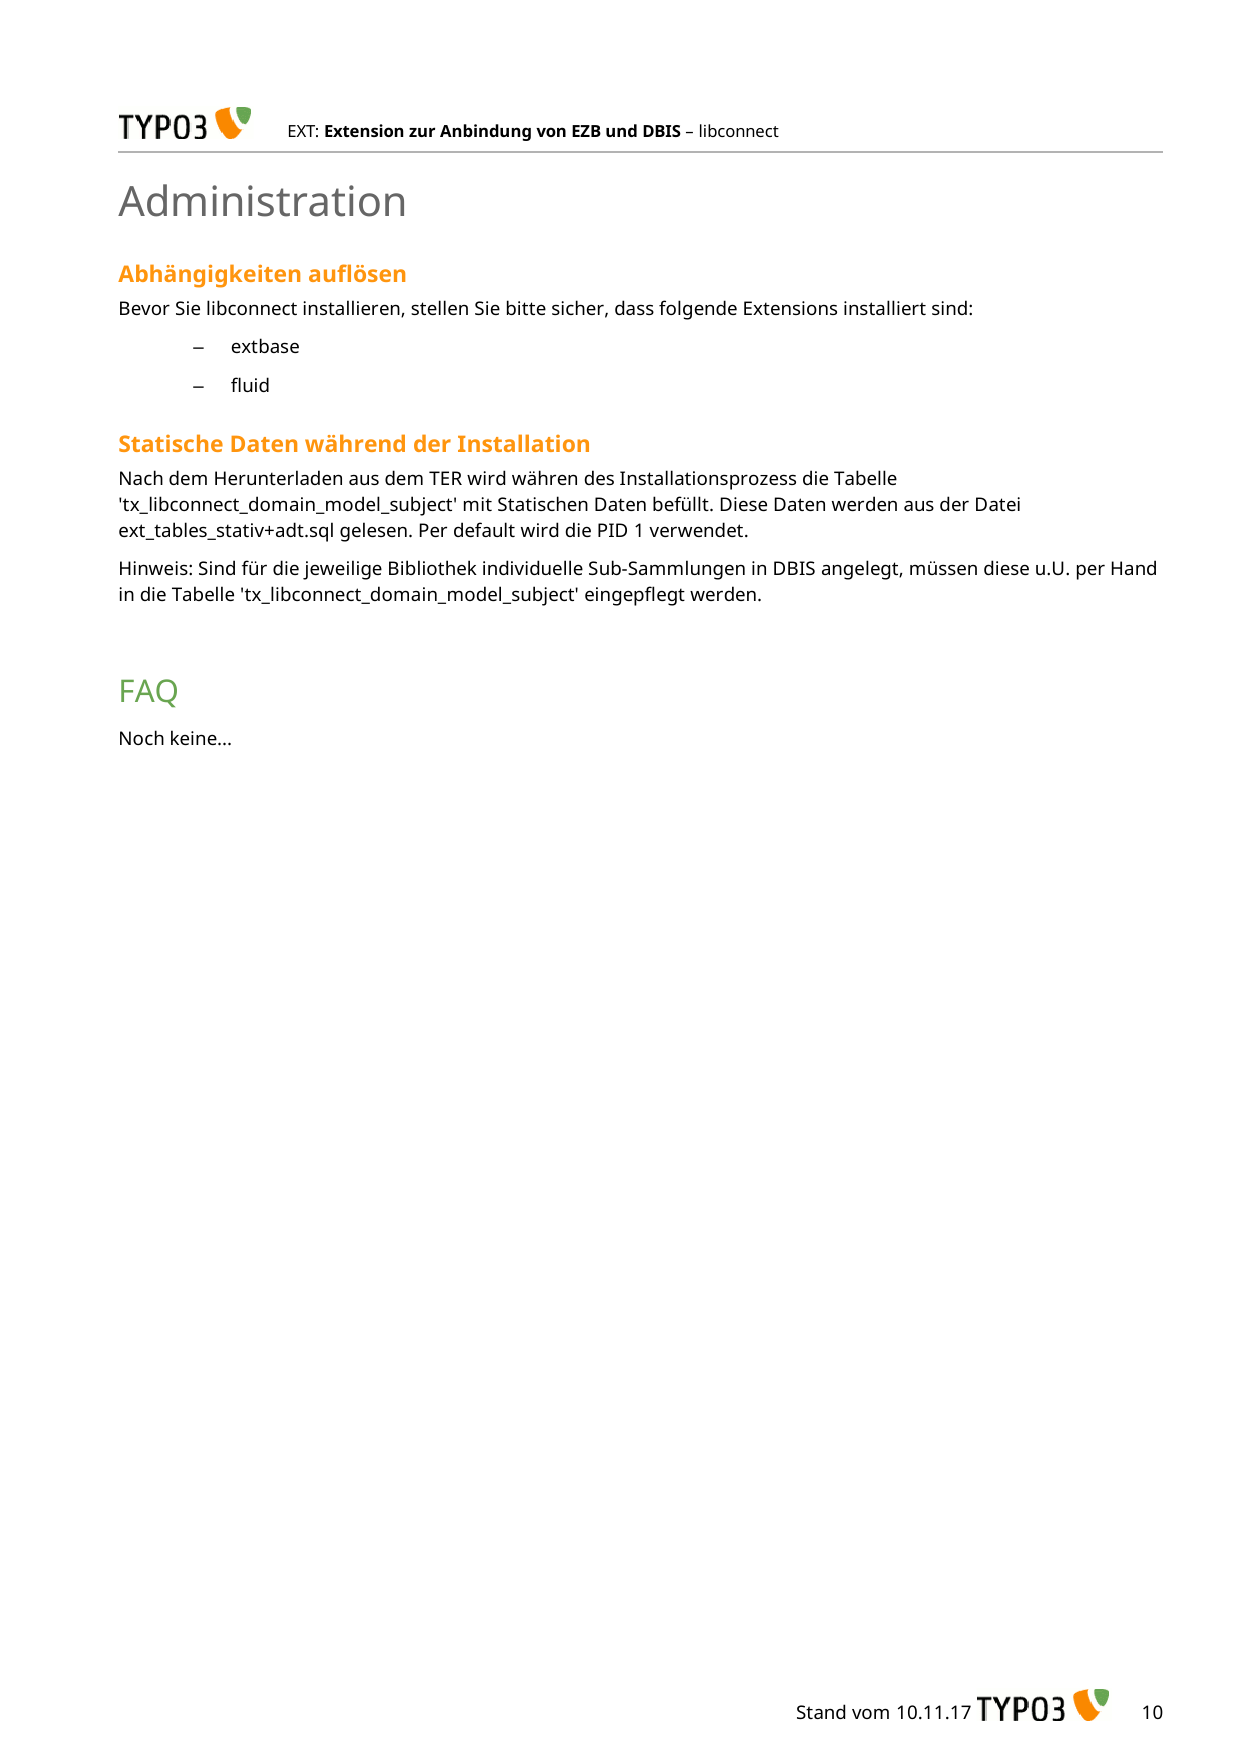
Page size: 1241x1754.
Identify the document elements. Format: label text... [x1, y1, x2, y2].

subtitle fluid [193, 372, 1163, 398]
picture [976, 1688, 1112, 1721]
subtitle Hinweis: Sind für die jeweilige Bibliothek individuelle Sub-Sammlungen in DBIS angelegt, müssen diese u.U. per Hand in die Tabelle 'tx_libconnect_domain_model_subject' eingepflegt werden. [118, 555, 1163, 607]
subtitle Bevor Sie libconnect installieren, stellen Sie bitte sicher, dass folgende Extensions installiert sind: [118, 295, 1163, 321]
list Noch keine... [118, 725, 1163, 751]
picture [118, 106, 254, 139]
subtitle extbase [193, 333, 1163, 359]
subtitle Statische Daten während der Installation [118, 427, 1163, 458]
subtitle FAQ [118, 669, 1163, 712]
subtitle Nach dem Herunterladen aus dem TER wird währen des Installationsprozess die Tabelle 'tx_libconnect_domain_model_subject' mit Statischen Daten befüllt. Diese Daten werden aus der Datei ext_tables_stativ+adt.sql gelesen. Per default wird die PID 1 verwendet. [118, 464, 1163, 543]
subtitle Abhängigkeiten auflösen [118, 258, 1163, 289]
subtitle Administration [118, 172, 1163, 228]
